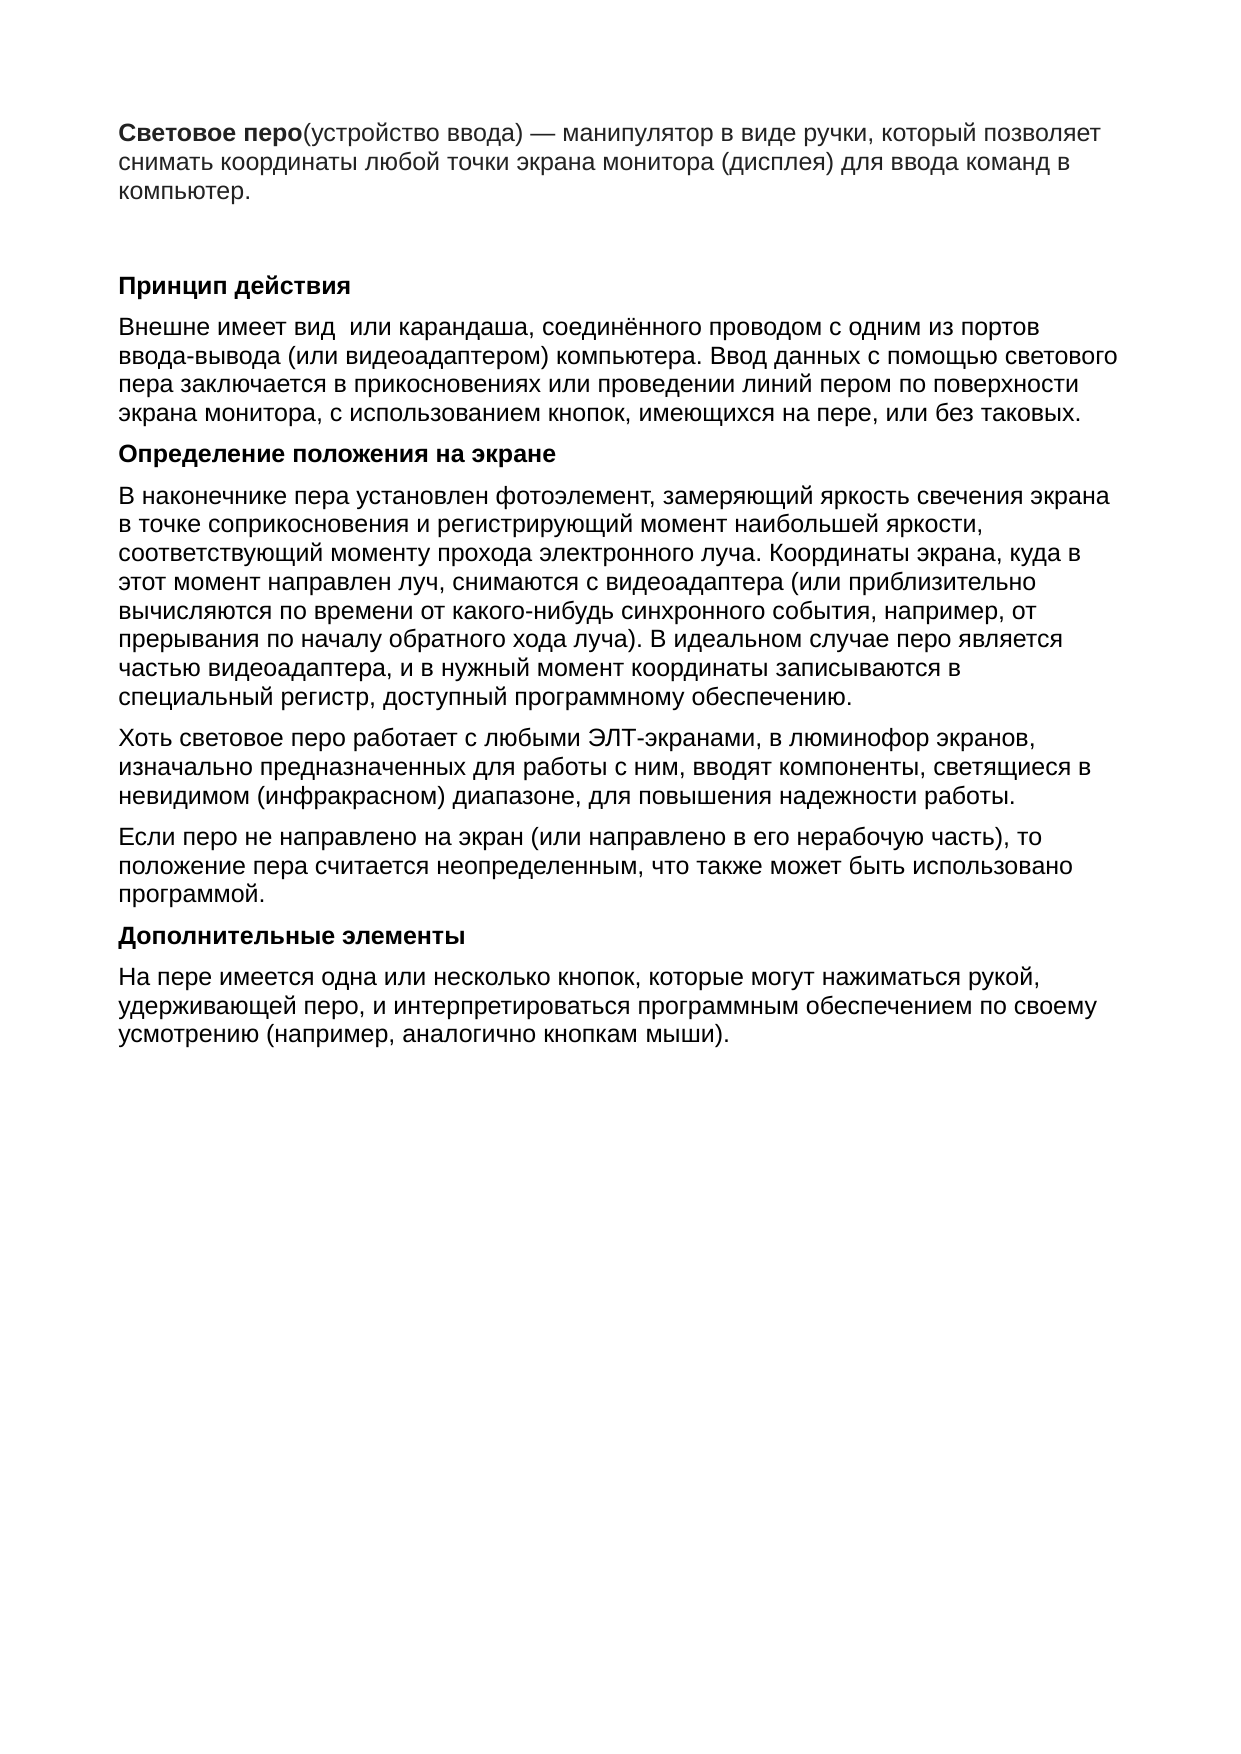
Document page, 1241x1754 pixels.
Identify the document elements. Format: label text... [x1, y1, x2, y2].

text В наконечнике пера установлен фотоэлемент, замеряющий яркость свечения экрана в точке соприкосновения и регистрирующий момент наибольшей яркости, соответствующий моменту прохода электронного луча. Координаты экрана, куда в этот момент направлен луч, снимаются с видеоадаптера (или приблизительно вычисляются по времени от какого-нибудь синхронного события, например, от прерывания по началу обратного хода луча). В идеальном случае перо является частью видеоадаптера, и в нужный момент координаты записываются в специальный регистр, доступный программному обеспечению. [118, 481, 1122, 711]
text Если перо не направлено на экран (или направлено в его нерабочую часть), то положение пера считается неопределенным, что также может быть использовано программой. [118, 822, 1122, 908]
text Внешне имеет вид или карандаша, соединённого проводом с одним из портов ввода-вывода (или видеоадаптером) компьютера. Ввод данных с помощью светового пера заключается в прикосновениях или проведении линий пером по поверхности экрана монитора, с использованием кнопок, имеющихся на пере, или без таковых. [118, 312, 1122, 427]
text Хоть световое перо работает с любыми ЭЛТ-экранами, в люминофор экранов, изначально предназначенных для работы с ним, вводят компоненты, светящиеся в невидимом (инфракрасном) диапазоне, для повышения надежности работы. [118, 723, 1122, 809]
text Принцип действия [118, 271, 1122, 299]
text Световое перо(устройство ввода) — манипулятор в виде ручки, который позволяет снимать координаты любой точки экрана монитора (дисплея) для ввода команд в компьютер. [118, 118, 1122, 204]
text Определение положения на экране [118, 439, 1122, 468]
text Дополнительные элементы [118, 921, 1122, 949]
text На пере имеется одна или несколько кнопок, которые могут нажиматься рукой, удерживающей перо, и интерпретироваться программным обеспечением по своему усмотрению (например, аналогично кнопкам мыши). [118, 962, 1122, 1048]
